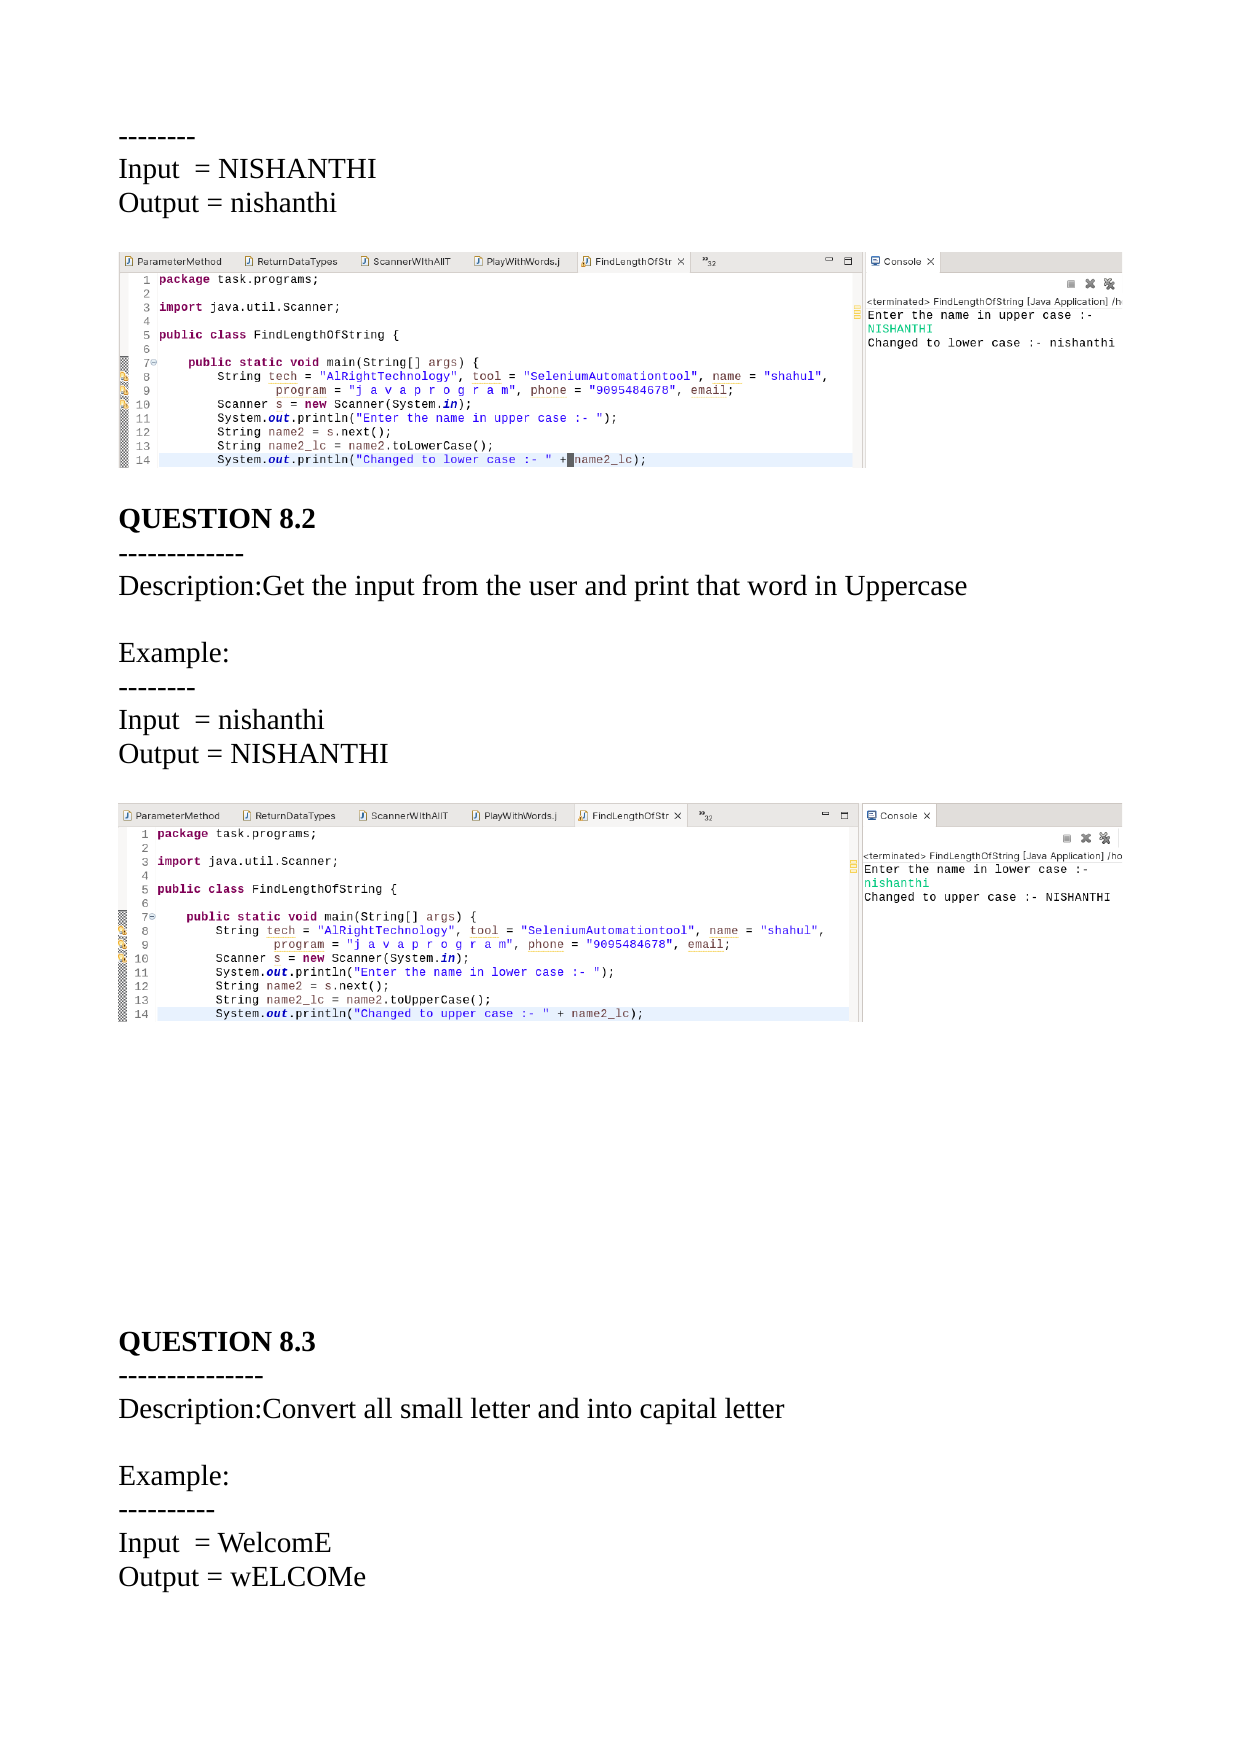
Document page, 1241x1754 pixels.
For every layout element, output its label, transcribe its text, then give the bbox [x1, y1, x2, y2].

text QUESTION 8.2 [118, 501, 1122, 535]
picture [118, 803, 1123, 1022]
text --------------- [118, 1357, 1122, 1391]
text Input = WelcomE [118, 1525, 1122, 1559]
text Description:Get the input from the user and print that word in Uppercase [118, 568, 1122, 602]
text ---------- [118, 1492, 1122, 1525]
text Input = nishanthi [118, 702, 1122, 736]
text QUESTION 8.3 [118, 1324, 1122, 1357]
text ------------- [118, 535, 1122, 568]
text Example: [118, 635, 1122, 669]
text -------- [118, 118, 1122, 152]
text -------- [118, 669, 1122, 702]
text Description:Convert all small letter and into capital letter [118, 1391, 1122, 1424]
text Output = nishanthi [118, 185, 1122, 219]
picture [118, 252, 1123, 468]
text Output = NISHANTHI [118, 736, 1122, 769]
text Input = NISHANTHI [118, 152, 1122, 185]
text Example: [118, 1458, 1122, 1492]
text Output = wELCOMe [118, 1559, 1122, 1592]
